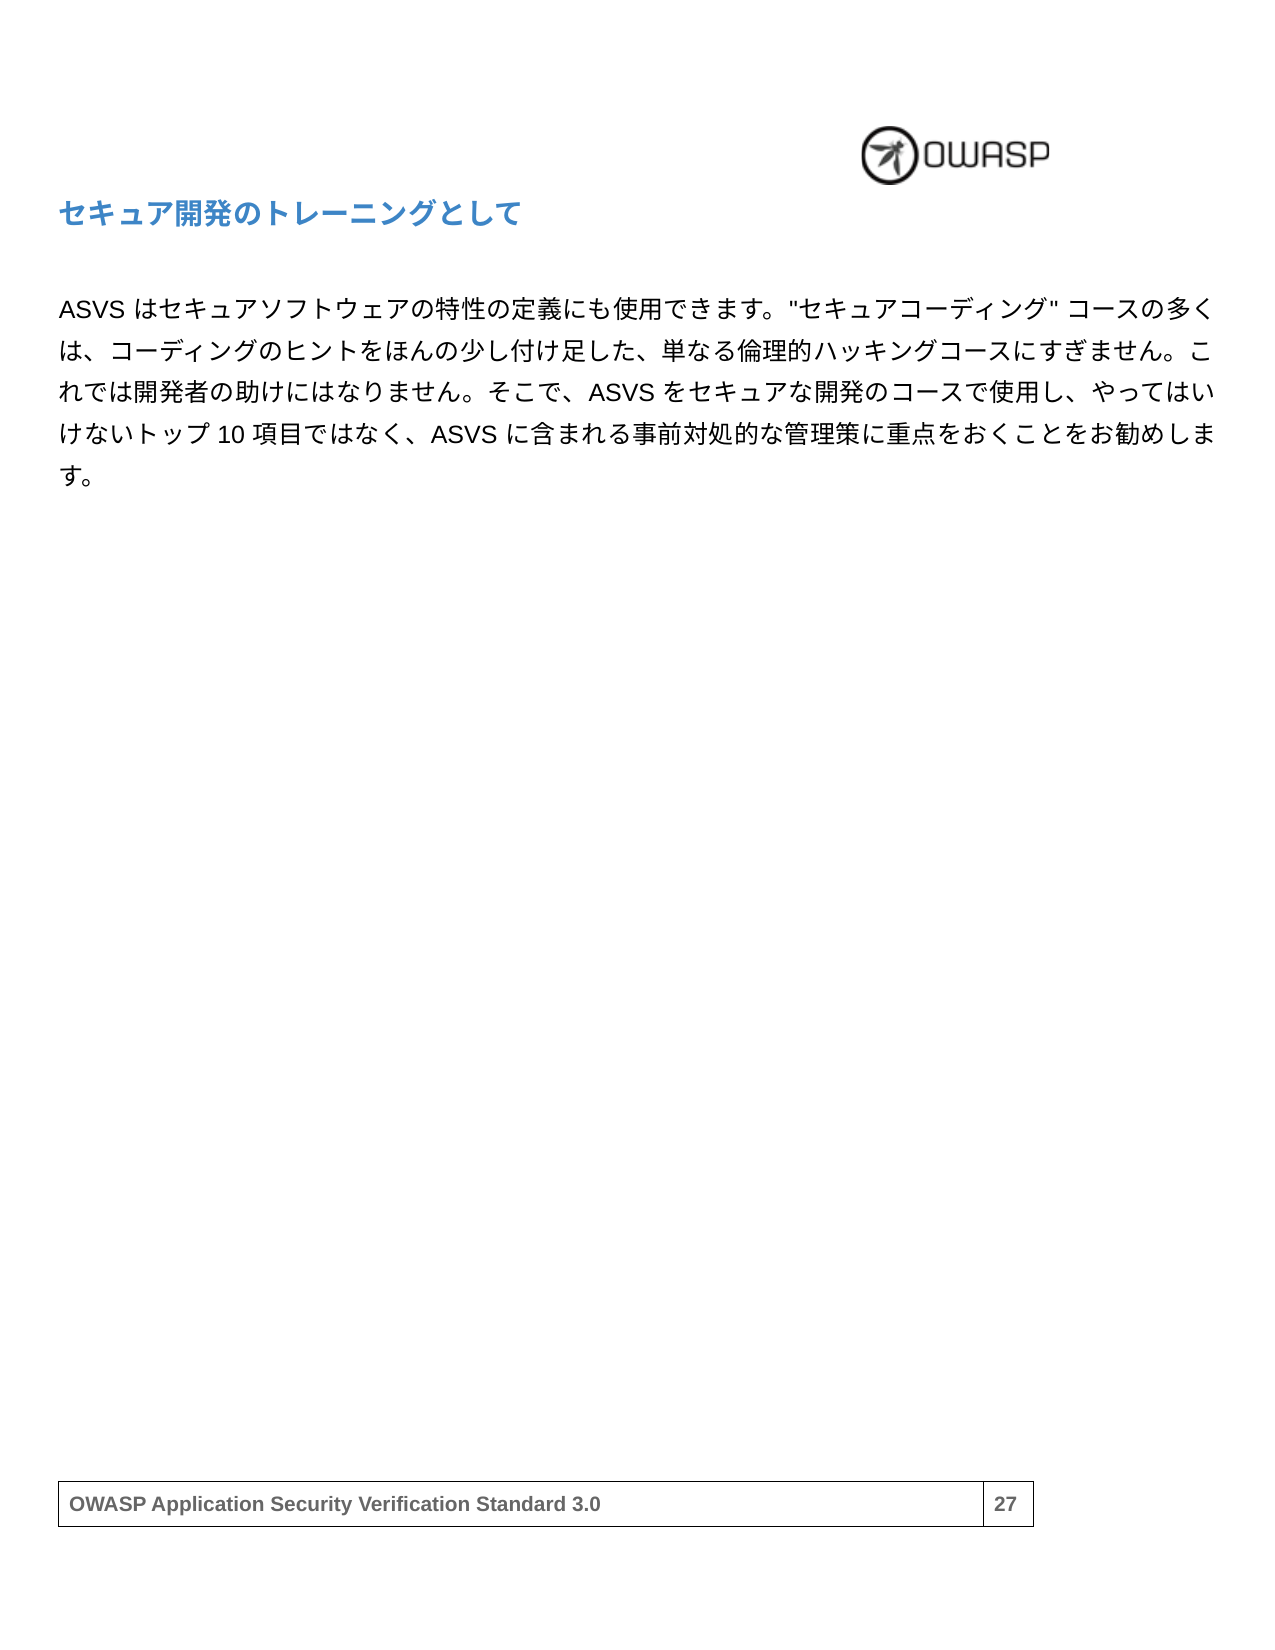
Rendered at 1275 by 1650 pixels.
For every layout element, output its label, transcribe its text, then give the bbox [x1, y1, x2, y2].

text ASVS はセキュアソフトウェアの特性の定義にも使用できます。"セキュアコーディング" コースの多くは、コーディングのヒントをほんの少し付け足した、単なる倫理的ハッキングコースにすぎません。これでは開発者の助けにはなりません。そこで、ASVS をセキュアな開発のコースで使用し、やってはいけないトップ 10 項目ではなく、ASVS に含まれる事前対処的な管理策に重点をおくことをお勧めします。 [58, 289, 1216, 492]
subtitle セキュア開発のトレーニングとして [58, 150, 1216, 233]
picture [861, 126, 1050, 185]
